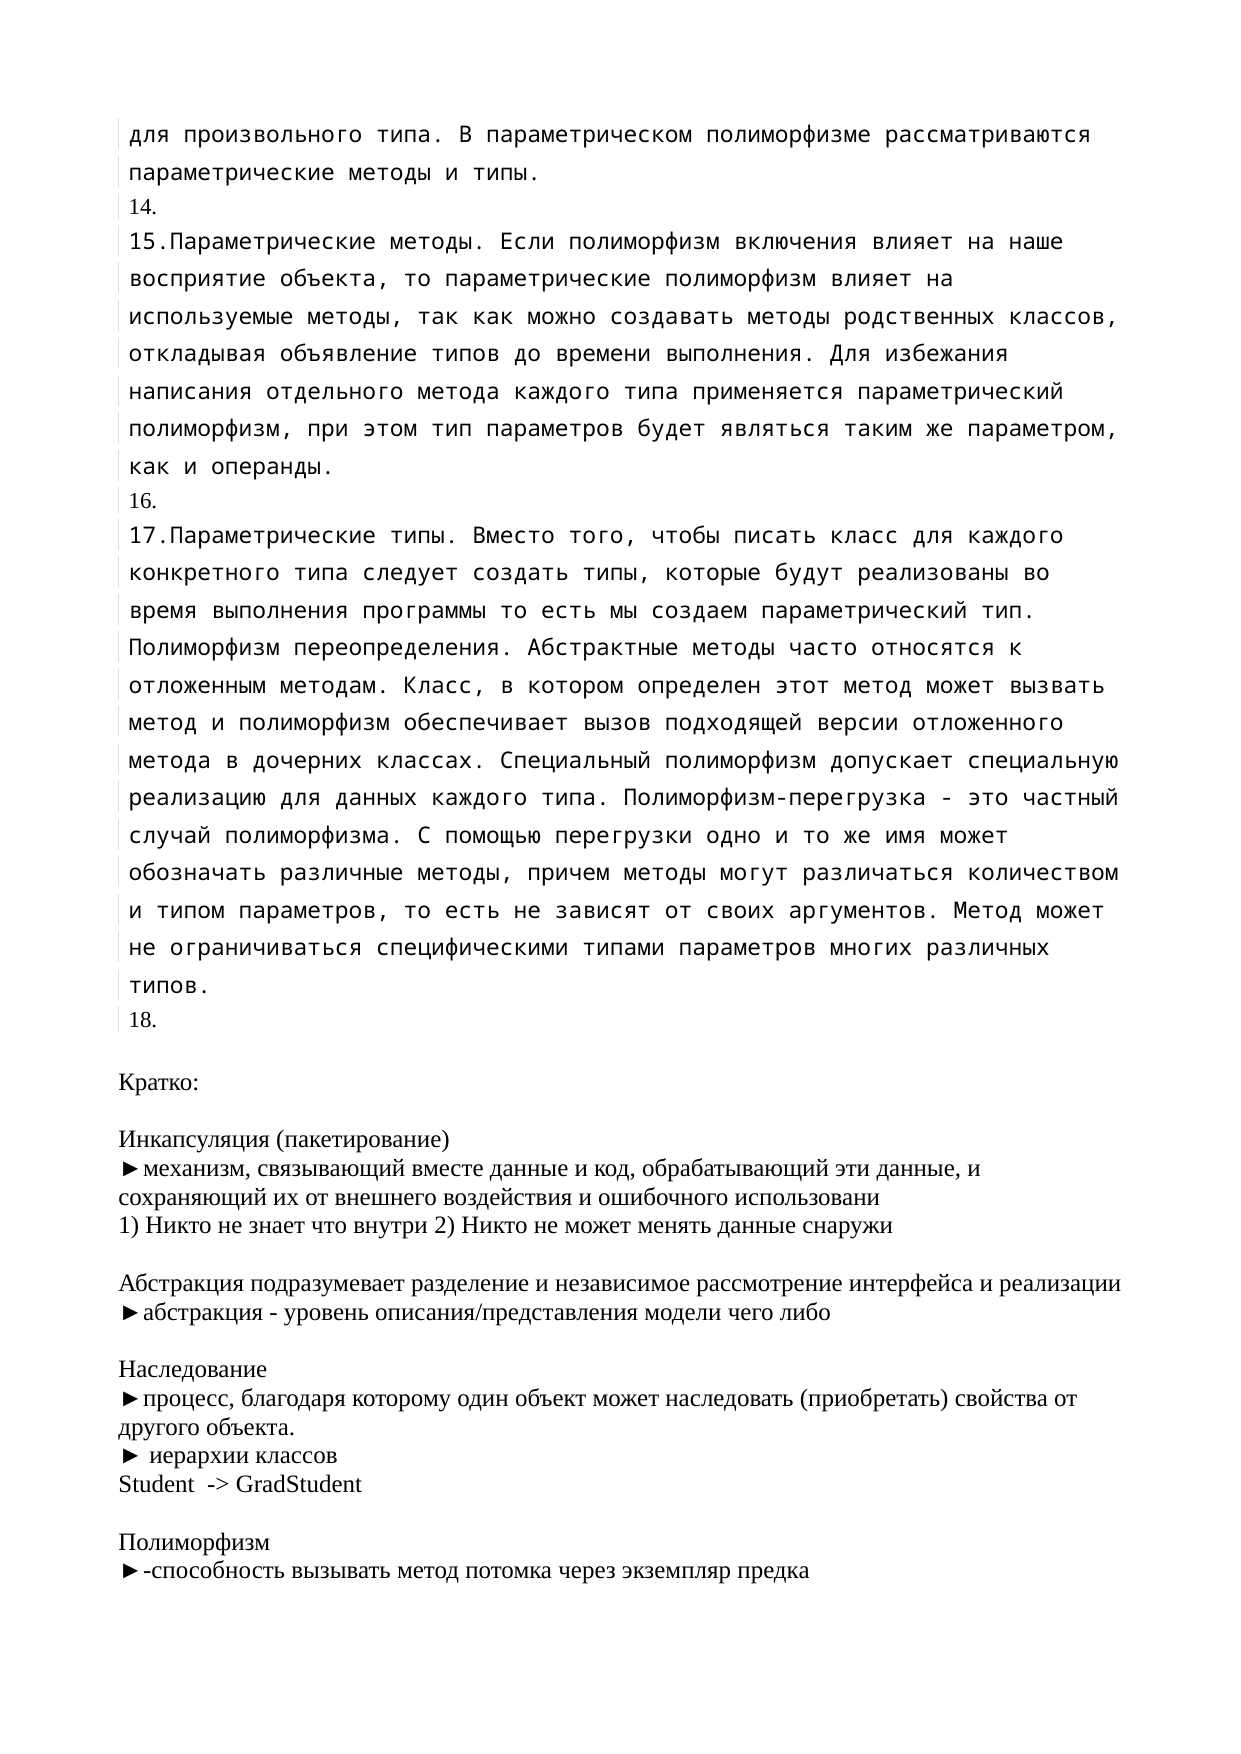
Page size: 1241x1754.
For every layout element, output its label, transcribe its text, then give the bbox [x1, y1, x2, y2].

text Абстракция подразумевает разделение и независимое рассмотрение интерфейса и реализации [118, 1268, 1122, 1297]
text Student -> GradStudent [118, 1469, 1122, 1498]
list Параметрические методы. Если полиморфизм включения влияет на наше восприятие объекта, то параметрические полиморфизм влияет на используемые методы, так как можно создавать методы родственных классов, откладывая объявление типов до времени выполнения. Для избежания написания отдельного метода каждого типа применяется параметрический полиморфизм, при этом тип параметров будет являться таким же параметром, как и операнды. [118, 225, 1122, 481]
text ► иерархии классов [118, 1440, 1122, 1469]
text Наследование [118, 1354, 1122, 1383]
list Параметрические типы. Вместо того, чтобы писать класс для каждого конкретного типа следует создать типы, которые будут реализованы во время выполнения программы то есть мы создаем параметрический тип. Полиморфизм переопределения. Абстрактные методы часто относятся к отложенным методам. Класс, в котором определен этот метод может вызвать метод и полиморфизм обеспечивает вызов подходящей версии отложенного метода в дочерних классах. Специальный полиморфизм допускает специальную реализацию для данных каждого типа. Полиморфизм-перегрузка - это частный случай полиморфизма. С помощью перегрузки одно и то же имя может обозначать различные методы, причем методы могут различаться количеством и типом параметров, то есть не зависят от своих аргументов. Метод может не ограничиваться специфическими типами параметров многих различных типов. [118, 519, 1122, 1000]
text 1) Никто не знает что внутри 2) Никто не может менять данные снаружи [118, 1210, 1122, 1239]
list для произвольного типа. В параметрическом полиморфизме рассматриваются параметрические методы и типы. [118, 118, 1122, 187]
text Полиморфизм [118, 1527, 1122, 1555]
text ►-способность вызывать метод потомка через экземпляр предка [118, 1555, 1122, 1584]
text ►процесс, благодаря которому один объект может наследовать (приобретать) свойства от другого объекта. [118, 1383, 1122, 1440]
text ►механизм, связывающий вместе данные и код, обрабатывающий эти данные, и сохраняющий их от внешнего воздействия и ошибочного использовани [118, 1153, 1122, 1210]
text Кратко: Инкапсуляция (пакетирование) [118, 1067, 1122, 1153]
text ►абстракция - уровень описания/представления модели чего либо [118, 1297, 1122, 1325]
